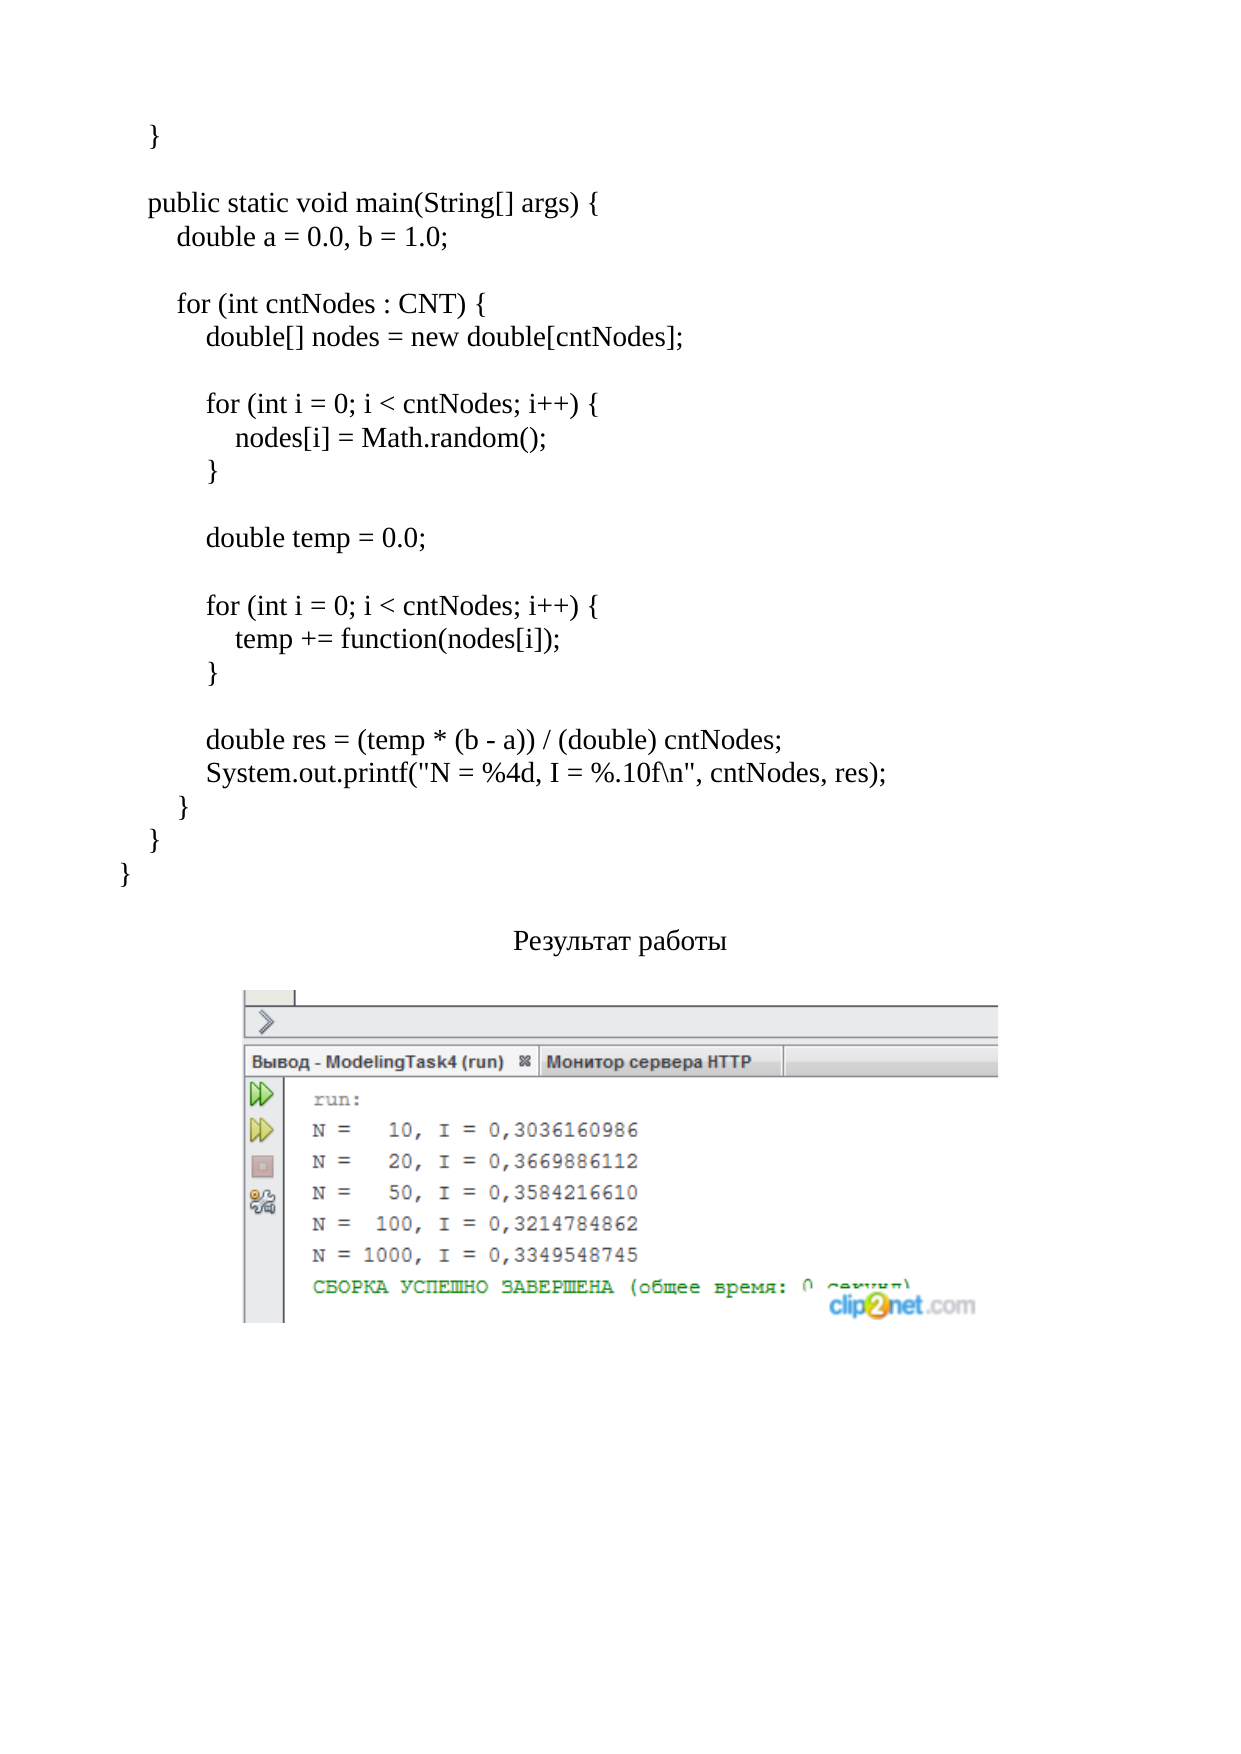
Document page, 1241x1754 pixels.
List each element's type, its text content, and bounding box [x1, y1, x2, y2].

text for (int i = 0; i < cntNodes; i++) { [118, 588, 1122, 621]
text for (int i = 0; i < cntNodes; i++) { [118, 386, 1122, 420]
text } [118, 453, 1122, 487]
text for (int cntNodes : CNT) { [118, 286, 1122, 319]
text } [118, 655, 1122, 688]
text temp += function(nodes[i]); [118, 621, 1122, 655]
picture [242, 990, 999, 1323]
text } [118, 118, 1122, 152]
text public static void main(String[] args) { [118, 185, 1122, 219]
text } [118, 789, 1122, 822]
text double res = (temp * (b - a)) / (double) cntNodes; [118, 722, 1122, 755]
text Результат работы [118, 923, 1122, 957]
text double a = 0.0, b = 1.0; [118, 219, 1122, 252]
text double temp = 0.0; [118, 521, 1122, 554]
text System.out.printf("N = %4d, I = %.10f\n", cntNodes, res); [118, 755, 1122, 789]
text } [118, 822, 1122, 856]
text nodes[i] = Math.random(); [118, 420, 1122, 453]
text } [118, 856, 1122, 889]
text double[] nodes = new double[cntNodes]; [118, 319, 1122, 353]
